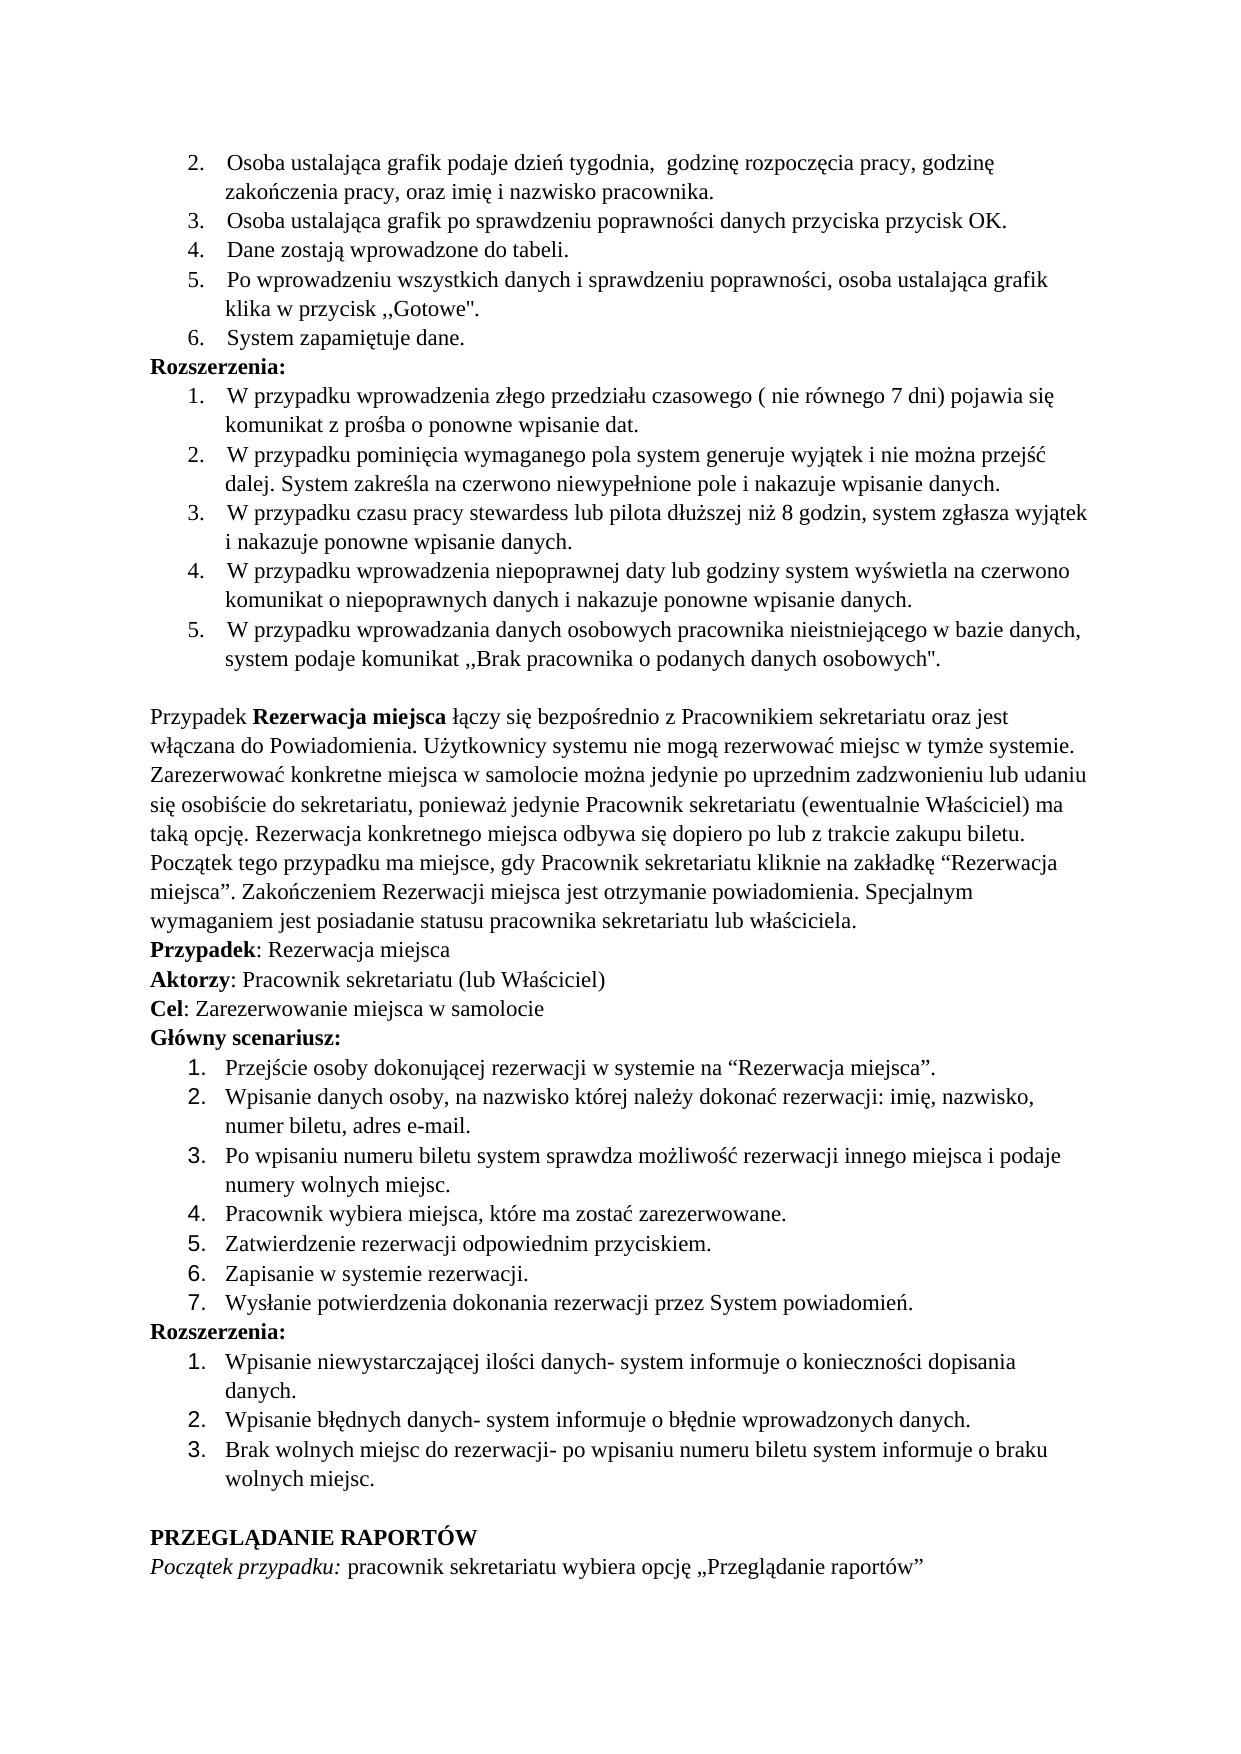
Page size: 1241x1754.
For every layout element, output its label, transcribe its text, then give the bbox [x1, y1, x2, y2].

text 6. System zapamiętuje dane. [187, 325, 1091, 350]
text 4. Dane zostają wprowadzone do tabeli. [187, 237, 1091, 263]
text Główny scenariusz: [150, 1025, 1091, 1050]
list Zatwierdzenie rezerwacji odpowiednim przyciskiem. [187, 1231, 1091, 1256]
text 3. Osoba ustalająca grafik po sprawdzeniu poprawności danych przyciska przycisk OK. [187, 208, 1091, 234]
text Rozszerzenia: [150, 354, 1091, 379]
text Przypadek Rezerwacja miejsca łączy się bezpośrednio z Pracownikiem sekretariatu oraz jest włączana do Powiadomienia. Użytkownicy systemu nie mogą rezerwować miejsc w tymże systemie. Zarezerwować konkretne miejsca w samolocie można jedynie po uprzednim zadzwonieniu lub udaniu się osobiście do sekretariatu, ponieważ jedynie Pracownik sekretariatu (ewentualnie Właściciel) ma taką opcję. Rezerwacja konkretnego miejsca odbywa się dopiero po lub z trakcie zakupu biletu. Początek tego przypadku ma miejsce, gdy Pracownik sekretariatu kliknie na zakładkę “Rezerwacja miejsca”. Zakończeniem Rezerwacji miejsca jest otrzymanie powiadomienia. Specjalnym wymaganiem jest posiadanie statusu pracownika sekretariatu lub właściciela. [150, 704, 1091, 934]
list Po wpisaniu numeru biletu system sprawdza możliwość rezerwacji innego miejsca i podaje numery wolnych miejsc. [187, 1142, 1091, 1197]
text 5. W przypadku wprowadzania danych osobowych pracownika nieistniejącego w bazie danych, system podaje komunikat ,,Brak pracownika o podanych danych osobowych''. [187, 617, 1091, 671]
list Zapisanie w systemie rezerwacji. [187, 1260, 1091, 1286]
text 5. Po wprowadzeniu wszystkich danych i sprawdzeniu poprawności, osoba ustalająca grafik klika w przycisk ,,Gotowe''. [187, 267, 1091, 321]
text 4. W przypadku wprowadzenia niepoprawnej daty lub godziny system wyświetla na czerwono komunikat o niepoprawnych danych i nakazuje ponowne wpisanie danych. [187, 558, 1091, 613]
list Brak wolnych miejsc do rezerwacji- po wpisaniu numeru biletu system informuje o braku wolnych miejsc. [187, 1437, 1091, 1492]
list Wysłanie potwierdzenia dokonania rezerwacji przez System powiadomień. [187, 1290, 1091, 1316]
text 2. Osoba ustalająca grafik podaje dzień tygodnia, godzinę rozpoczęcia pracy, godzinę zakończenia pracy, oraz imię i nazwisko pracownika. [187, 150, 1091, 204]
list Pracownik wybiera miejsca, które ma zostać zarezerwowane. [187, 1201, 1091, 1227]
text 2. W przypadku pominięcia wymaganego pola system generuje wyjątek i nie można przejść dalej. System zakreśla na czerwono niewypełnione pole i nakazuje wpisanie danych. [187, 442, 1091, 496]
text Początek przypadku: pracownik sekretariatu wybiera opcję „Przeglądanie raportów” [150, 1554, 1091, 1579]
text PRZEGLĄDANIE RAPORTÓW [150, 1524, 1091, 1550]
text 3. W przypadku czasu pracy stewardess lub pilota dłuższej niż 8 godzin, system zgłasza wyjątek i nakazuje ponowne wpisanie danych. [187, 500, 1091, 554]
list Wpisanie błędnych danych- system informuje o błędnie wprowadzonych danych. [187, 1407, 1091, 1433]
text Aktorzy: Pracownik sekretariatu (lub Właściciel) [150, 967, 1091, 992]
list Wpisanie niewystarczającej ilości danych- system informuje o konieczności dopisania danych. [187, 1348, 1091, 1403]
text Rozszerzenia: [150, 1319, 1091, 1345]
list Wpisanie danych osoby, na nazwisko której należy dokonać rezerwacji: imię, nazwisko, numer biletu, adres e-mail. [187, 1084, 1091, 1139]
text Przypadek: Rezerwacja miejsca [150, 937, 1091, 963]
list Przejście osoby dokonującej rezerwacji w systemie na “Rezerwacja miejsca”. [187, 1054, 1091, 1080]
text Cel: Zarezerwowanie miejsca w samolocie [150, 996, 1091, 1021]
text 1. W przypadku wprowadzenia złego przedziału czasowego ( nie równego 7 dni) pojawia się komunikat z prośba o ponowne wpisanie dat. [187, 383, 1091, 438]
